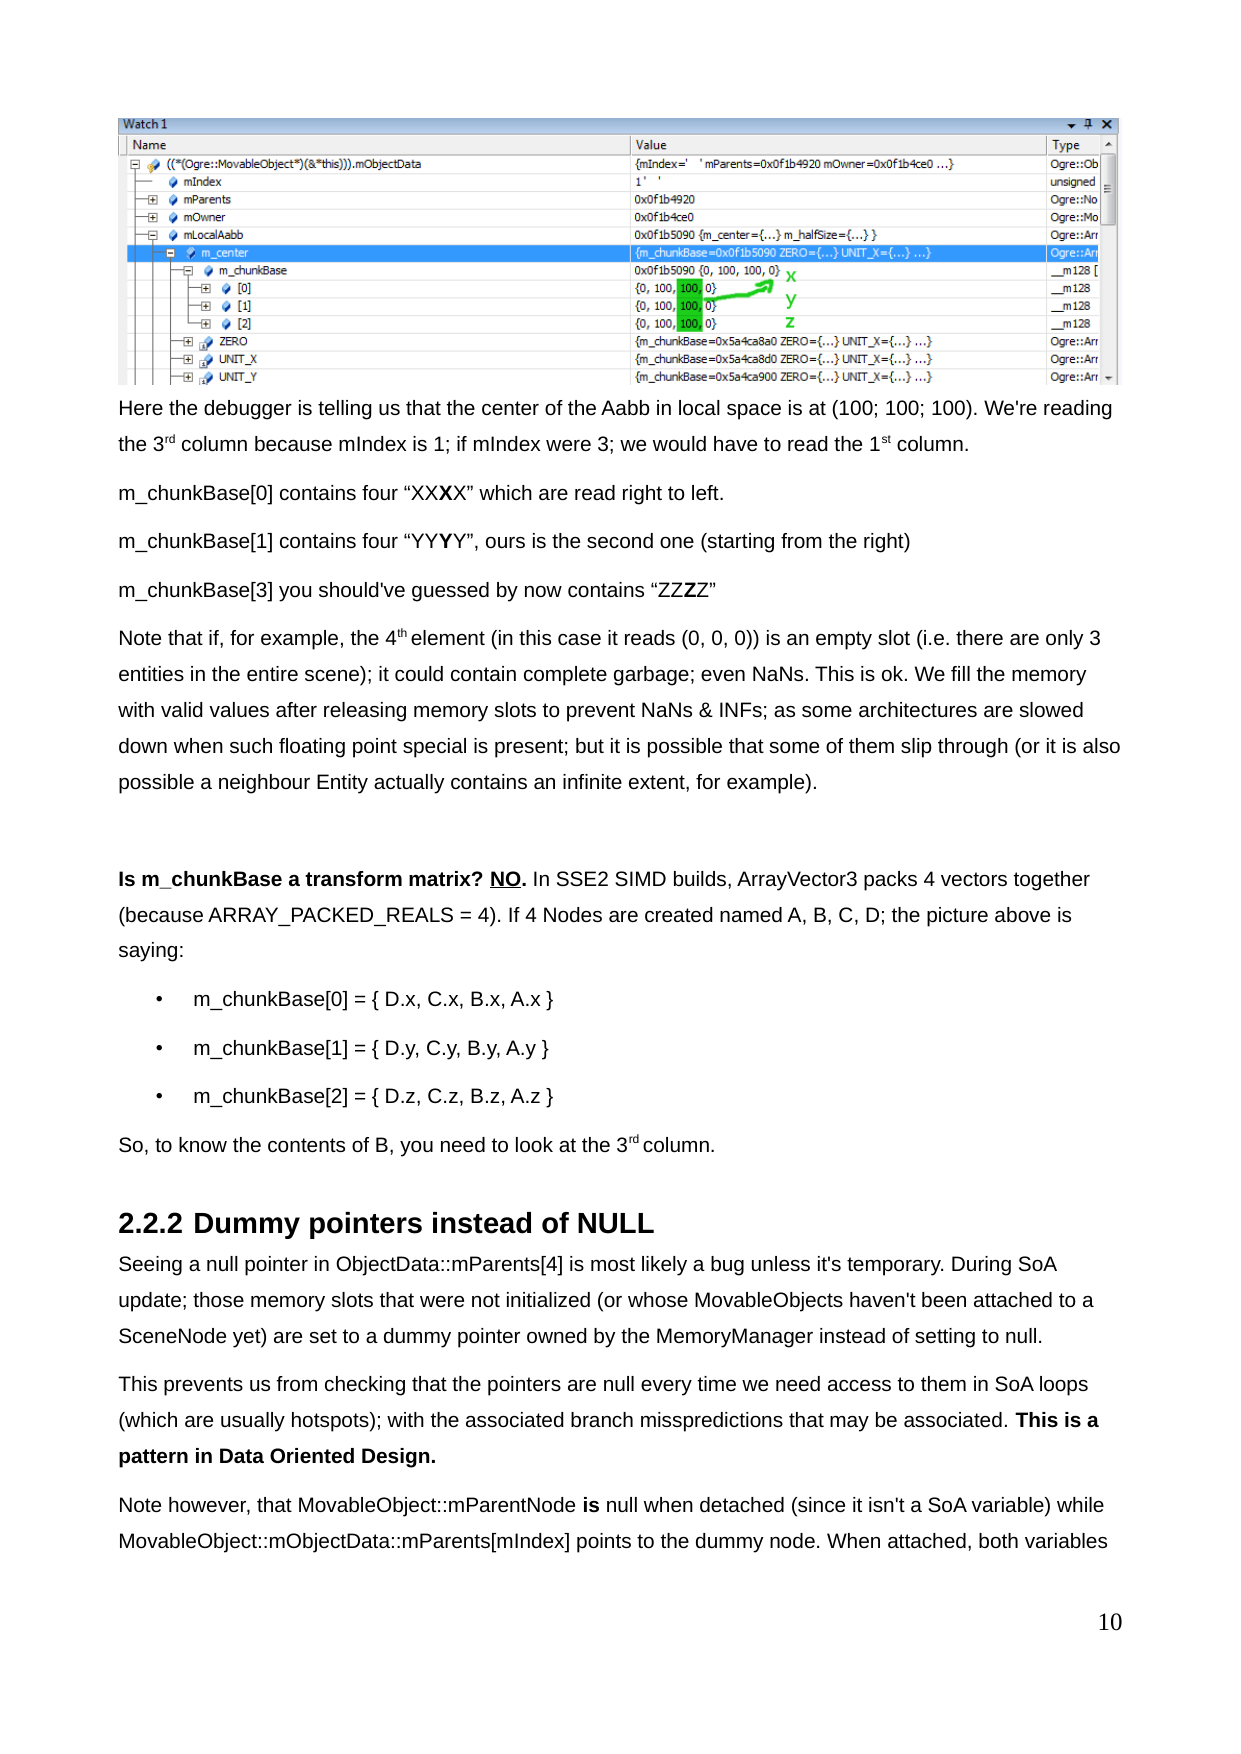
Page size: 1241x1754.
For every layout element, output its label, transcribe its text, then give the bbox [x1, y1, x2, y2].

text Note however, that MovableObject::mParentNode is null when detached (since it isn't a SoA variable) while MovableObject::mObjectData::mParents[mIndex] points to the dummy node. When attached, both variables [118, 1492, 1122, 1552]
text Is m_chunkBase a transform matrix? NO. In SSE2 SIMD builds, ArrayVector3 packs 4 vectors together (because ARRAY_PACKED_REALS = 4). If 4 Nodes are created named A, B, C, D; the picture above is saying: [118, 866, 1122, 962]
text m_chunkBase[3] you should've guessed by now contains “ZZZZ” [118, 577, 1122, 601]
list m_chunkBase[2] = { D.z, C.z, B.z, A.z } [156, 1084, 1122, 1108]
text So, to know the contents of B, you need to look at the 3rd column. [118, 1132, 1122, 1156]
picture [118, 118, 1123, 385]
text Seeing a null pointer in ObjectData::mParents[4] is most likely a bug unless it's temporary. During SoA update; those memory slots that were not initialized (or whose MovableObjects haven't been attached to a SceneNode yet) are set to a dummy pointer owned by the MemoryManager instead of setting to null. [118, 1252, 1122, 1348]
text Here the debugger is telling us that the center of the Aabb in local space is at (100; 100; 100). We're reading the 3rd column because mIndex is 1; if mIndex were 3; we would have to read the 1st column. [118, 385, 1122, 456]
list m_chunkBase[0] = { D.x, C.x, B.x, A.x } [156, 987, 1122, 1011]
text Note that if, for example, the 4th element (in this case it reads (0, 0, 0)) is an empty slot (i.e. there are only 3 entities in the entire scene); it could contain complete garbage; even NaNs. This is ok. We fill the memory with valid values after releasing memory slots to prevent NaNs & INFs; as some architectures are slowed down when such floating point special is present; but it is possible that some of them slip through (or it is also possible a neighbour Entity actually contains an infinite extent, for example). [118, 626, 1122, 793]
text m_chunkBase[0] contains four “XXXX” which are read right to left. [118, 481, 1122, 504]
text This prevents us from checking that the pointers are null every time we need access to them in SoA loops (which are usually hotspots); with the associated branch misspredictions that may be associated. This is a pattern in Data Oriented Design. [118, 1372, 1122, 1468]
subtitle Dummy pointers instead of NULL [118, 1206, 1122, 1239]
list m_chunkBase[1] = { D.y, C.y, B.y, A.y } [156, 1035, 1122, 1059]
text m_chunkBase[1] contains four “YYYY”, ours is the second one (starting from the right) [118, 529, 1122, 553]
